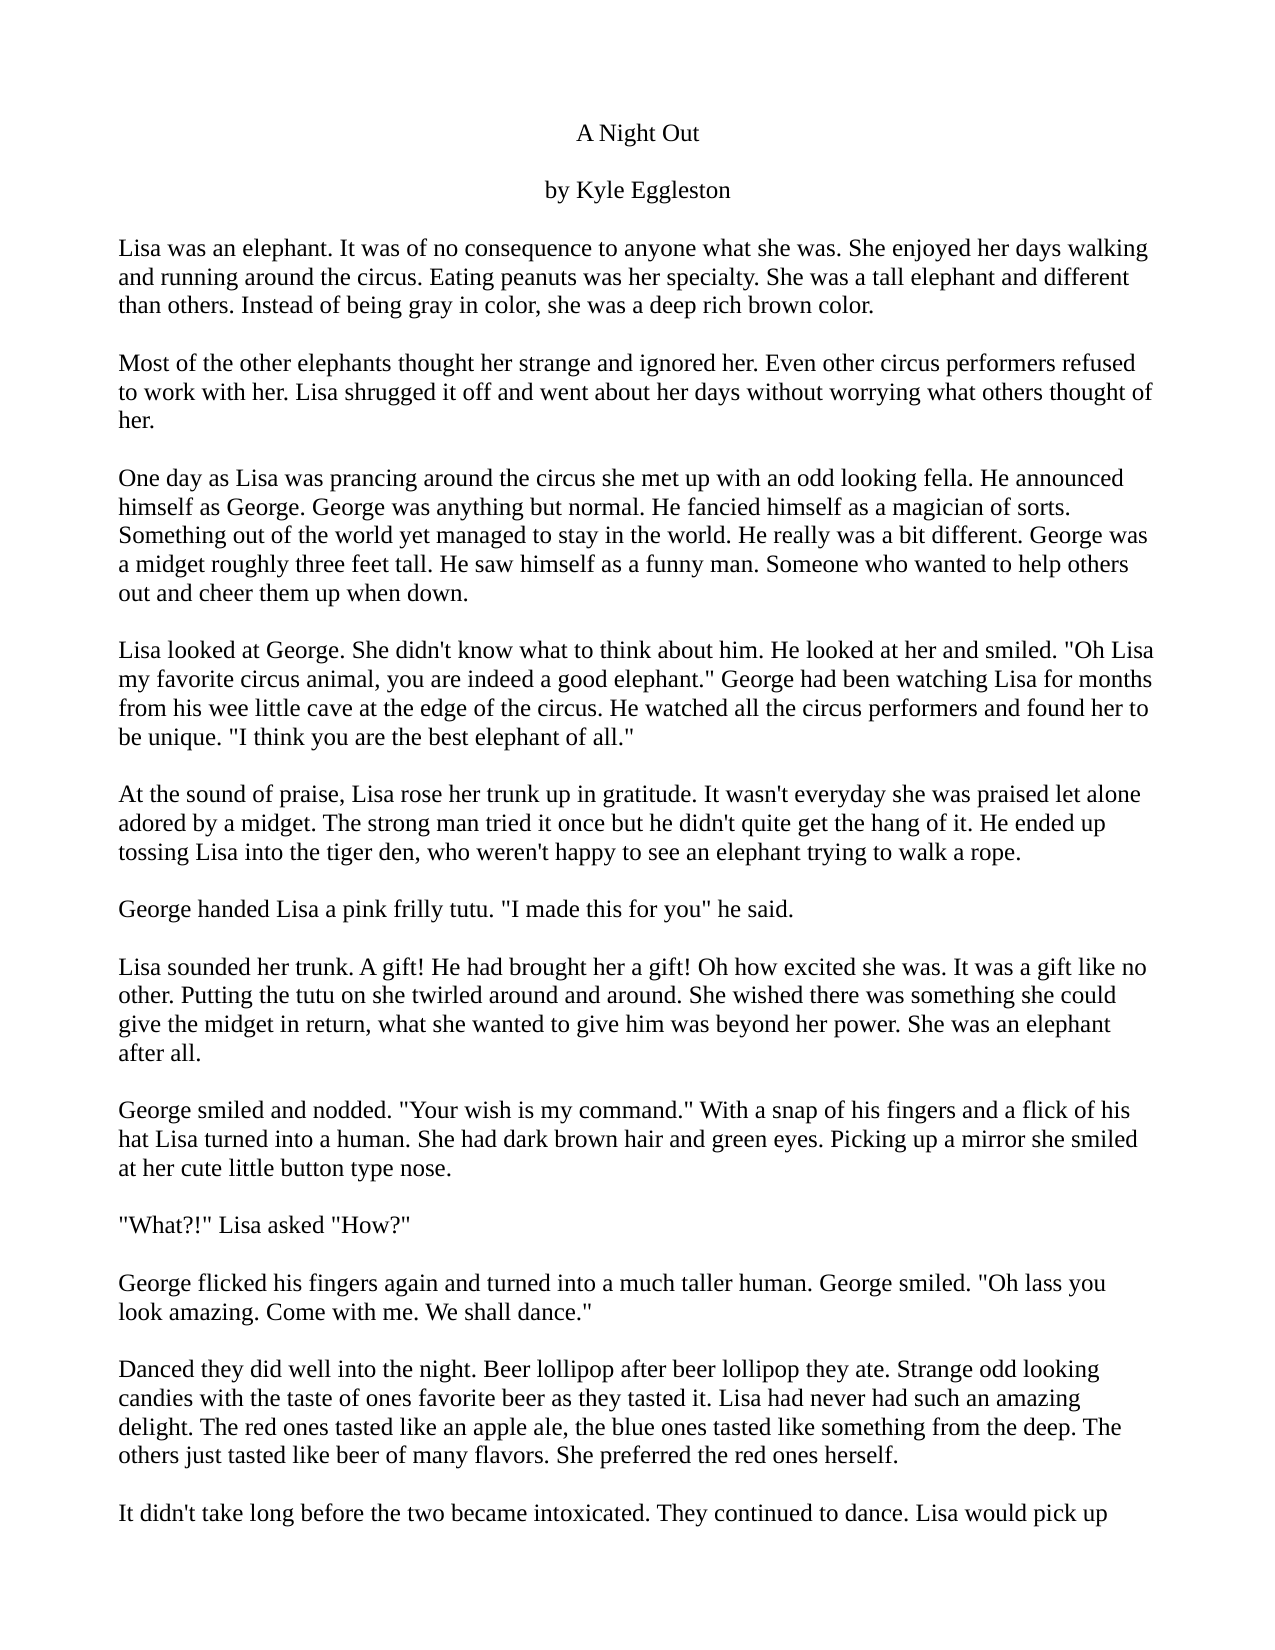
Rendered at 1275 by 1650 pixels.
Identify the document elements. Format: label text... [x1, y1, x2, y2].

text Danced they did well into the night. Beer lollipop after beer lollipop they ate. Strange odd looking candies with the taste of ones favorite beer as they tasted it. Lisa had never had such an amazing delight. The red ones tasted like an apple ale, the blue ones tasted like something from the deep. The others just tasted like beer of many flavors. She preferred the red ones herself. [118, 1354, 1157, 1469]
text Lisa looked at George. She didn't know what to think about him. He looked at her and smiled. "Oh Lisa my favorite circus animal, you are indeed a good elephant." George had been watching Lisa for months from his wee little cave at the edge of the circus. He watched all the circus performers and found her to be unique. "I think you are the best elephant of all." [118, 636, 1157, 751]
text George handed Lisa a pink frilly tutu. "I made this for you" he said. [118, 894, 1157, 923]
text Lisa was an elephant. It was of no consequence to anyone what she was. She enjoyed her days walking and running around the circus. Eating peanuts was her specialty. She was a tall elephant and different than others. Instead of being gray in color, she was a deep rich brown color. [118, 233, 1157, 319]
text At the sound of praise, Lisa rose her trunk up in gratitude. It wasn't everyday she was praised let alone adored by a midget. The strong man tried it once but he didn't quite get the hang of it. He ended up tossing Lisa into the tiger den, who weren't happy to see an elephant trying to walk a rope. [118, 779, 1157, 866]
text A Night Out [118, 118, 1157, 147]
text George flicked his fingers again and turned into a much taller human. George smiled. "Oh lass you look amazing. Come with me. We shall dance." [118, 1268, 1157, 1326]
text Most of the other elephants thought her strange and ignored her. Even other circus performers refused to work with her. Lisa shrugged it off and went about her days without worrying what others thought of her. [118, 348, 1157, 434]
text "What?!" Lisa asked "How?" [118, 1211, 1157, 1239]
text by Kyle Eggleston [118, 176, 1157, 204]
text It didn't take long before the two became intoxicated. They continued to dance. Lisa would pick up [118, 1498, 1157, 1527]
text Lisa sounded her trunk. A gift! He had brought her a gift! Oh how excited she was. It was a gift like no other. Putting the tutu on she twirled around and around. She wished there was something she could give the midget in return, what she wanted to give him was beyond her power. She was an elephant after all. [118, 952, 1157, 1067]
text George smiled and nodded. "Your wish is my command." With a snap of his fingers and a flick of his hat Lisa turned into a human. She had dark brown hair and green eyes. Picking up a mirror she smiled at her cute little button type nose. [118, 1096, 1157, 1182]
text One day as Lisa was prancing around the circus she met up with an odd looking fella. He announced himself as George. George was anything but normal. He fancied himself as a magician of sorts. Something out of the world yet managed to stay in the world. He really was a bit different. George was a midget roughly three feet tall. He saw himself as a funny man. Someone who wanted to help others out and cheer them up when down. [118, 463, 1157, 607]
